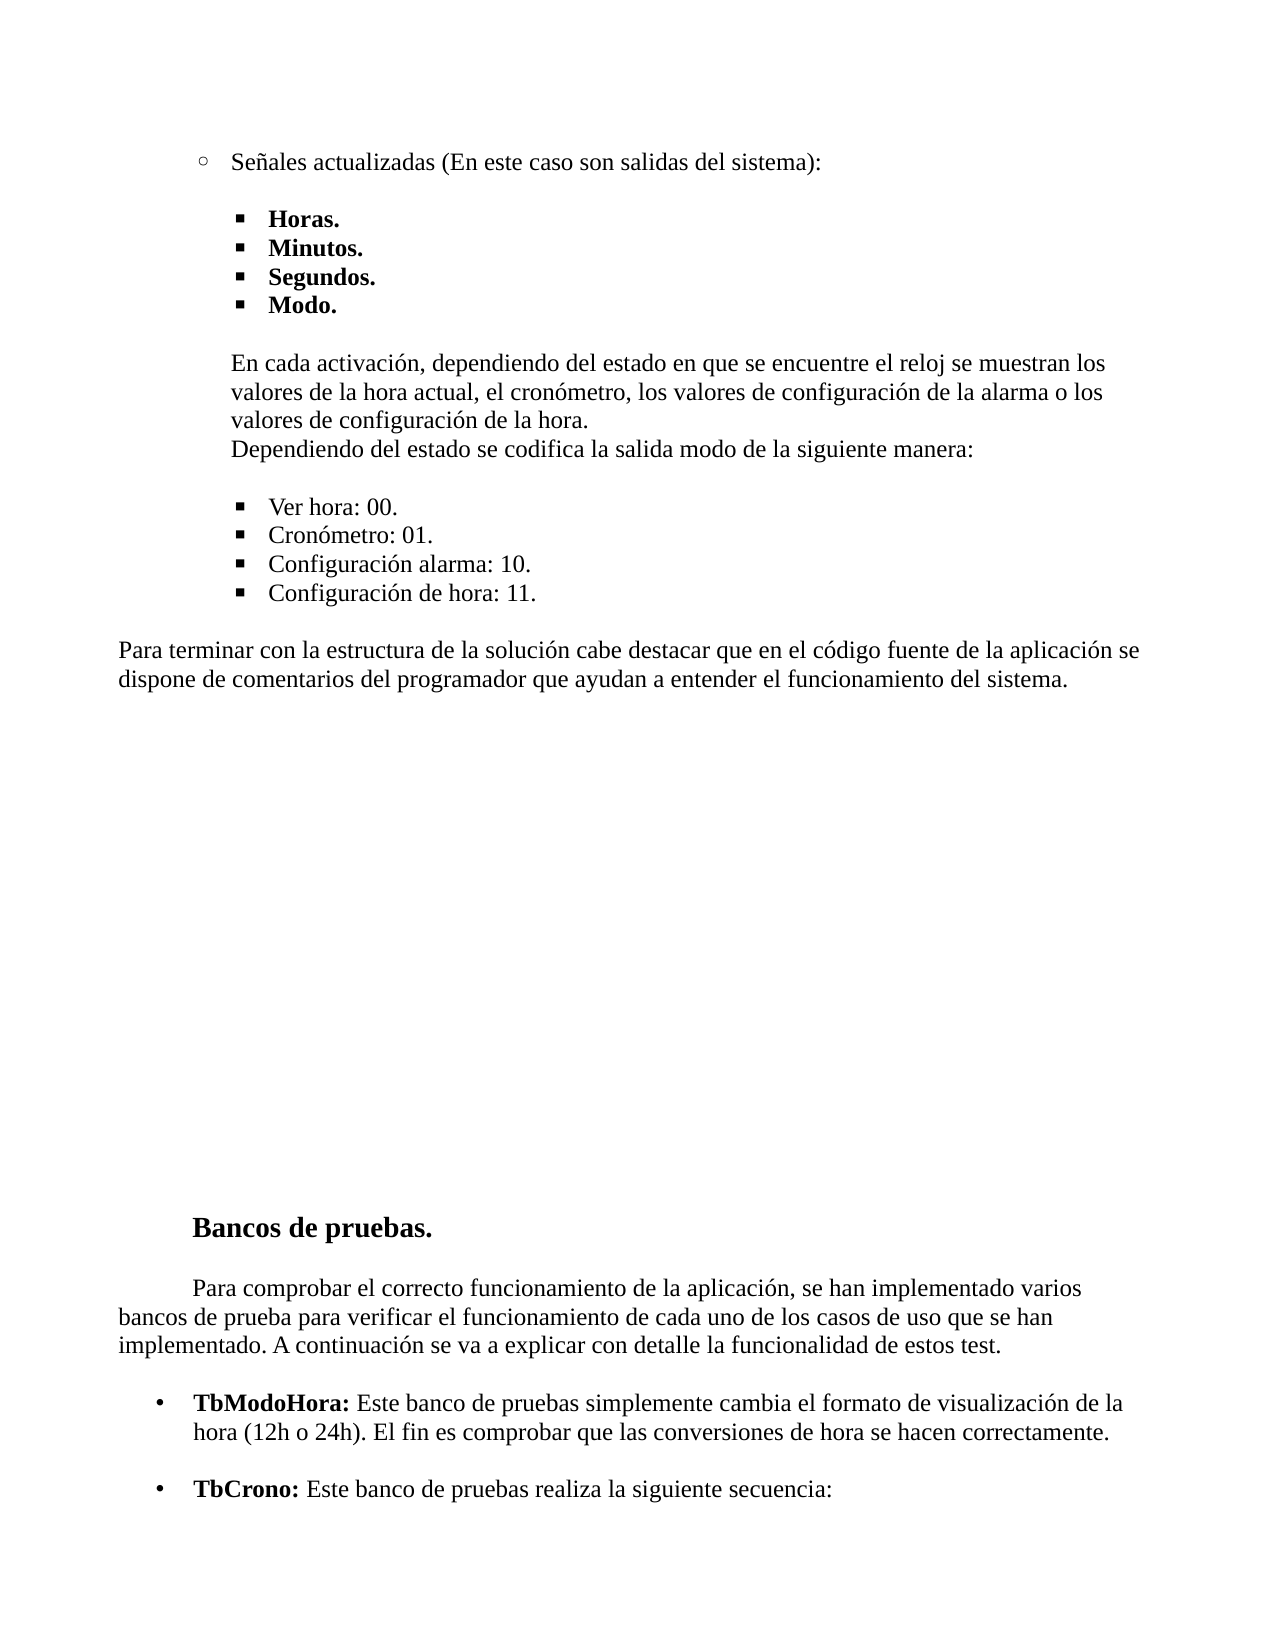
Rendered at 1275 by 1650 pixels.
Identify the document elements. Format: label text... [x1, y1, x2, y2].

text Para comprobar el correcto funcionamiento de la aplicación, se han implementado varios bancos de prueba para verificar el funcionamiento de cada uno de los casos de uso que se han implementado. A continuación se va a explicar con detalle la funcionalidad de estos test. [118, 1273, 1157, 1359]
list Modo. [231, 291, 1157, 319]
list Señales actualizadas (En este caso son salidas del sistema): [193, 147, 1157, 176]
list Cronómetro: 01. [231, 521, 1157, 549]
text Bancos de pruebas. [118, 1211, 1157, 1244]
list Ver hora: 00. [231, 492, 1157, 521]
list Segundos. [231, 262, 1157, 291]
list En cada activación, dependiendo del estado en que se encuentre el reloj se muestran los valores de la hora actual, el cronómetro, los valores de configuración de la alarma o los valores de configuración de la hora. [193, 348, 1157, 434]
list TbCrono: Este banco de pruebas realiza la siguiente secuencia: [156, 1474, 1157, 1503]
text Para terminar con la estructura de la solución cabe destacar que en el código fuente de la aplicación se dispone de comentarios del programador que ayudan a entender el funcionamiento del sistema. [118, 636, 1157, 693]
list Dependiendo del estado se codifica la salida modo de la siguiente manera: [193, 434, 1157, 463]
list TbModoHora: Este banco de pruebas simplemente cambia el formato de visualización de la hora (12h o 24h). El fin es comprobar que las conversiones de hora se hacen correctamente. [156, 1388, 1157, 1445]
list Configuración de hora: 11. [231, 578, 1157, 607]
list Horas. [231, 204, 1157, 233]
list Minutos. [231, 233, 1157, 262]
list Configuración alarma: 10. [231, 549, 1157, 578]
